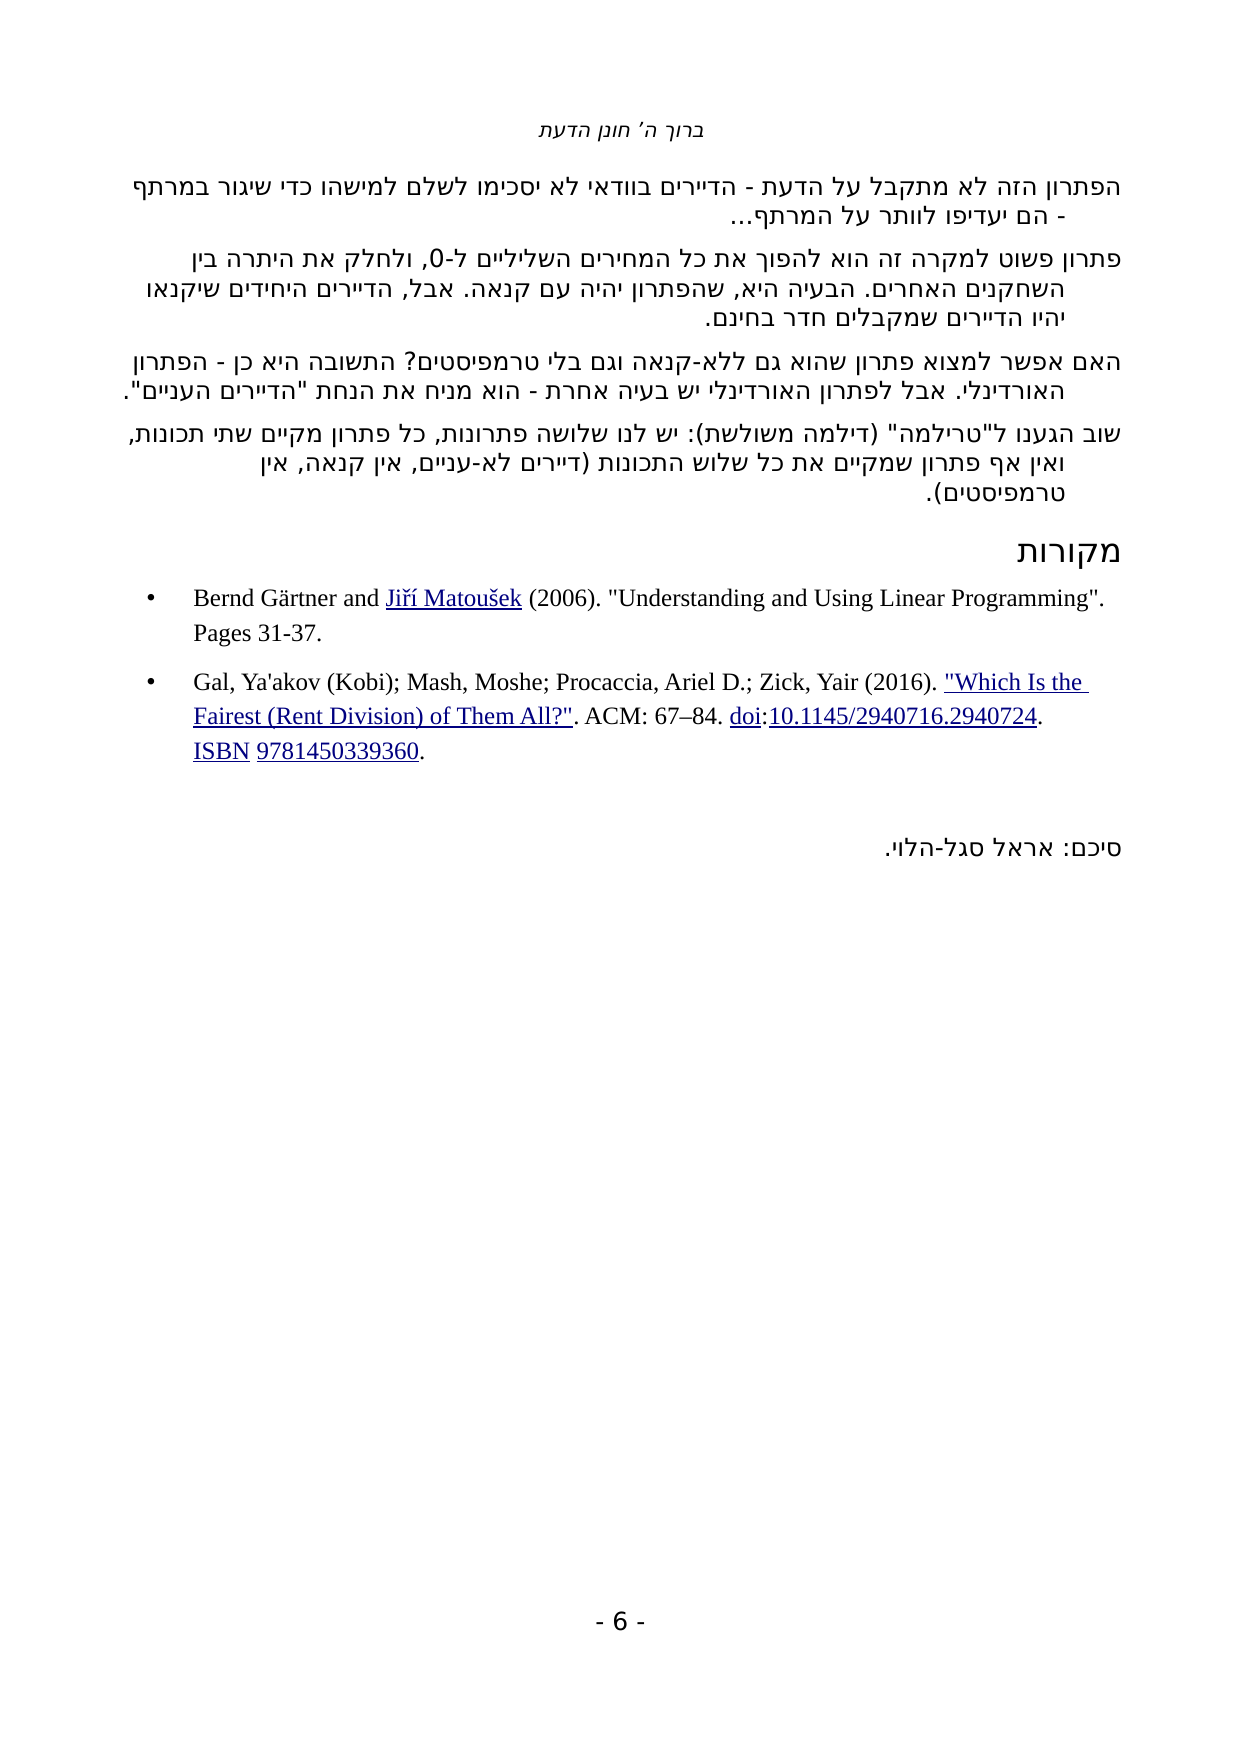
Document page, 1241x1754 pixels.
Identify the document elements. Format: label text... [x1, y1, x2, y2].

list Gal, Ya'akov (Kobi); Mash, Moshe; Procaccia, Ariel D.; Zick, Yair (2016). "Which Is the Fairest (Rent Division) of Them All?". ACM: 67–84. doi:10.1145/2940716.2940724. ISBN 9781450339360. [156, 667, 1122, 764]
text פתרון פשוט למקרה זה הוא להפוך את כל המחירים השליליים ל-0, ולחלק את היתרה בין השחקנים האחרים. הבעיה היא, שהפתרון יהיה עם קנאה. אבל, הדיירים היחידים שיקנאו יהיו הדיירים שמקבלים חדר בחינם. [118, 245, 1122, 332]
text הפתרון הזה לא מתקבל על הדעת - הדיירים בוודאי לא יסכימו לשלם למישהו כדי שיגור במרתף - הם יעדיפו לוותר על המרתף... [118, 172, 1122, 230]
list Bernd Gärtner and Jiří Matoušek (2006). "Understanding and Using Linear Programming". Pages 31-37. [156, 583, 1122, 647]
text סיכם: אראל סגל-הלוי. [118, 833, 1122, 863]
text האם אפשר למצוא פתרון שהוא גם ללא-קנאה וגם בלי טרמפיסטים? התשובה היא כן - הפתרון האורדינלי. אבל לפתרון האורדינלי יש בעיה אחרת - הוא מניח את הנחת "הדיירים העניים". [118, 347, 1122, 405]
subtitle מקורות [118, 532, 1122, 571]
text שוב הגענו ל"טרילמה" (דילמה משולשת): יש לנו שלושה פתרונות, כל פתרון מקיים שתי תכונות, ואין אף פתרון שמקיים את כל שלוש התכונות (דיירים לא-עניים, אין קנאה, אין טרמפיסטים). [118, 419, 1122, 507]
